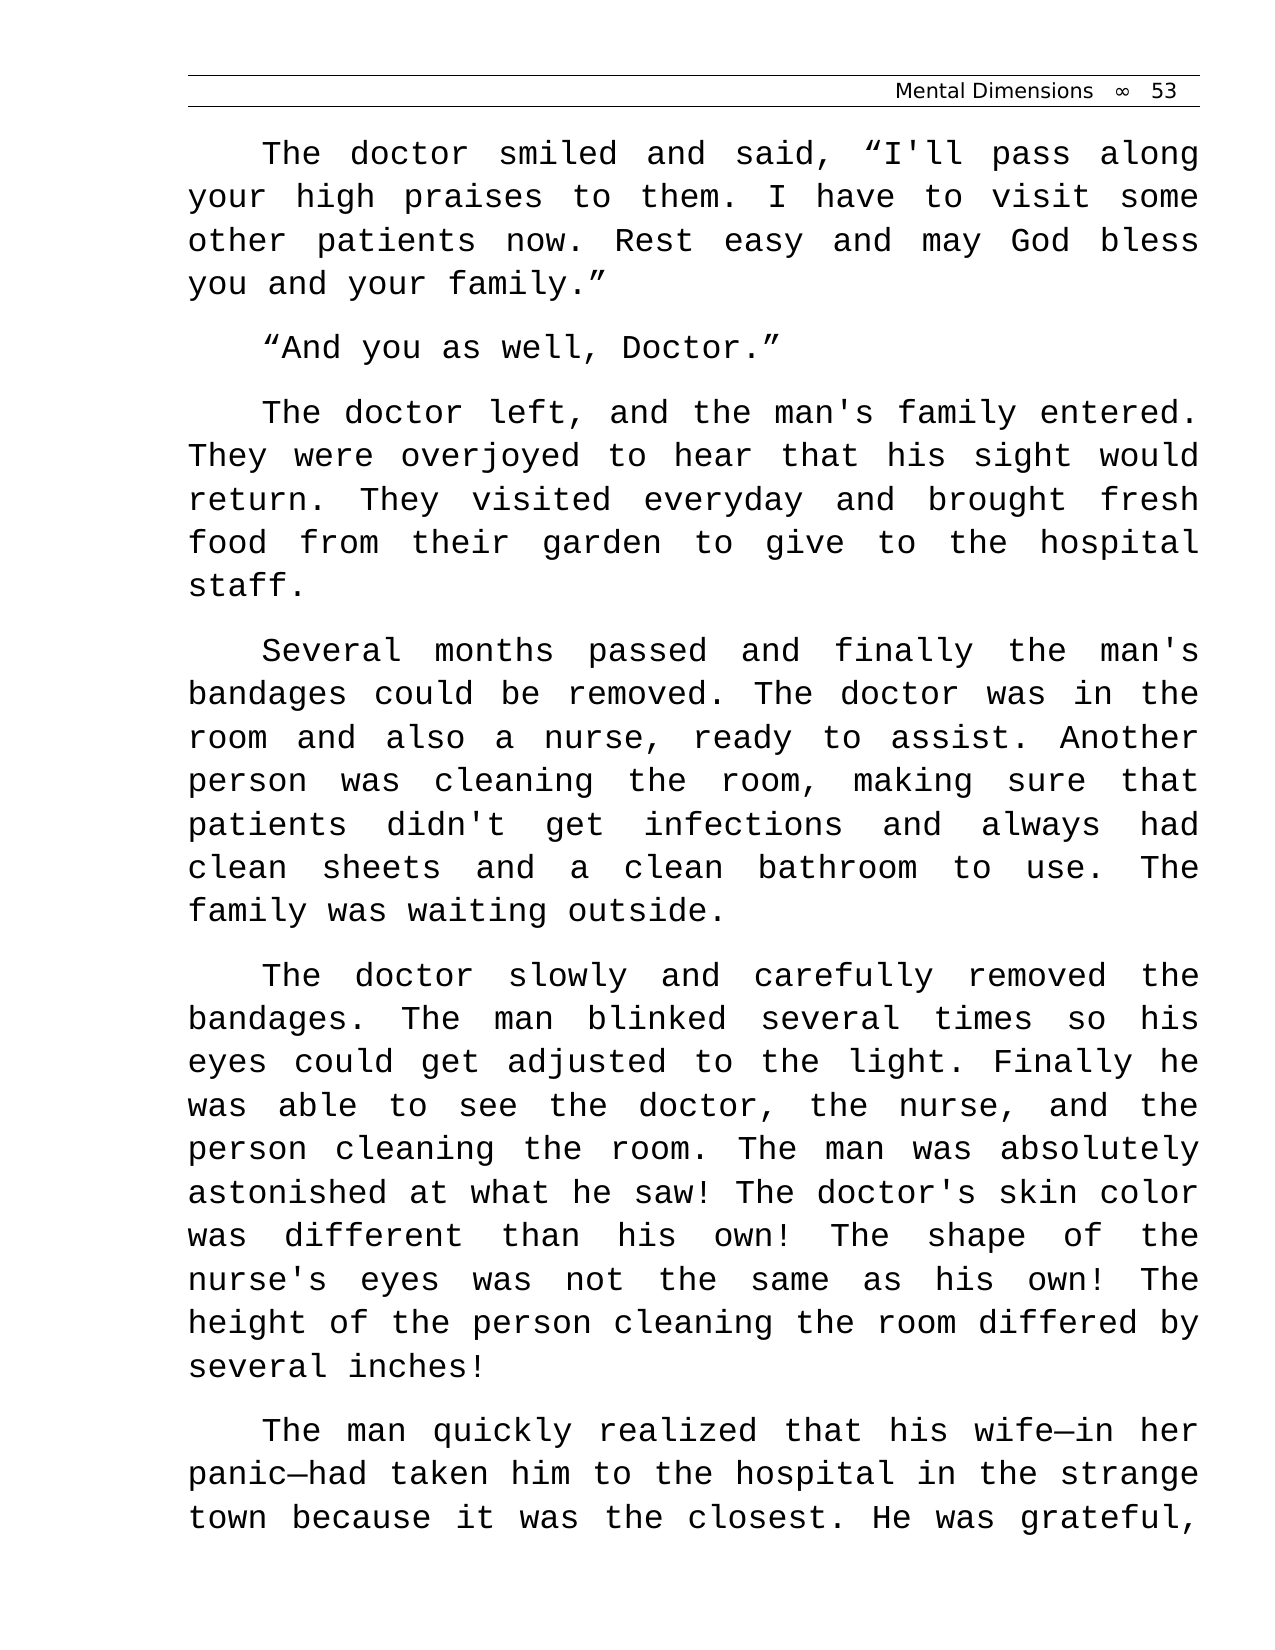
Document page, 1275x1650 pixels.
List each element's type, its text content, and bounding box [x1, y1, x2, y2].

text Several months passed and finally the man's bandages could be removed. The doctor was in the room and also a nurse, ready to assist. Another person was cleaning the room, making sure that patients didn't get infections and always had clean sheets and a clean bathroom to use. The family was waiting outside. [187, 633, 1200, 932]
text The doctor slowly and carefully removed the bandages. The man blinked several times so his eyes could get adjusted to the light. Finally he was able to see the doctor, the nurse, and the person cleaning the room. The man was absolutely astonished at what he saw! The doctor's skin color was different than his own! The shape of the nurse's eyes was not the same as his own! The height of the person cleaning the room differed by several inches! [187, 958, 1200, 1387]
text The man quickly realized that his wife—in her panic—had taken him to the hospital in the strange town because it was the closest. He was grateful, [187, 1413, 1200, 1538]
text “And you as well, Doctor.” [187, 331, 1200, 369]
text The doctor left, and the man's family entered. They were overjoyed to hear that his sight would return. They visited everyday and brought fresh food from their garden to give to the hospital staff. [187, 395, 1200, 607]
text The doctor smiled and said, “I'll pass along your high praises to them. I have to visit some other patients now. Rest easy and may God bless you and your family.” [187, 137, 1200, 305]
